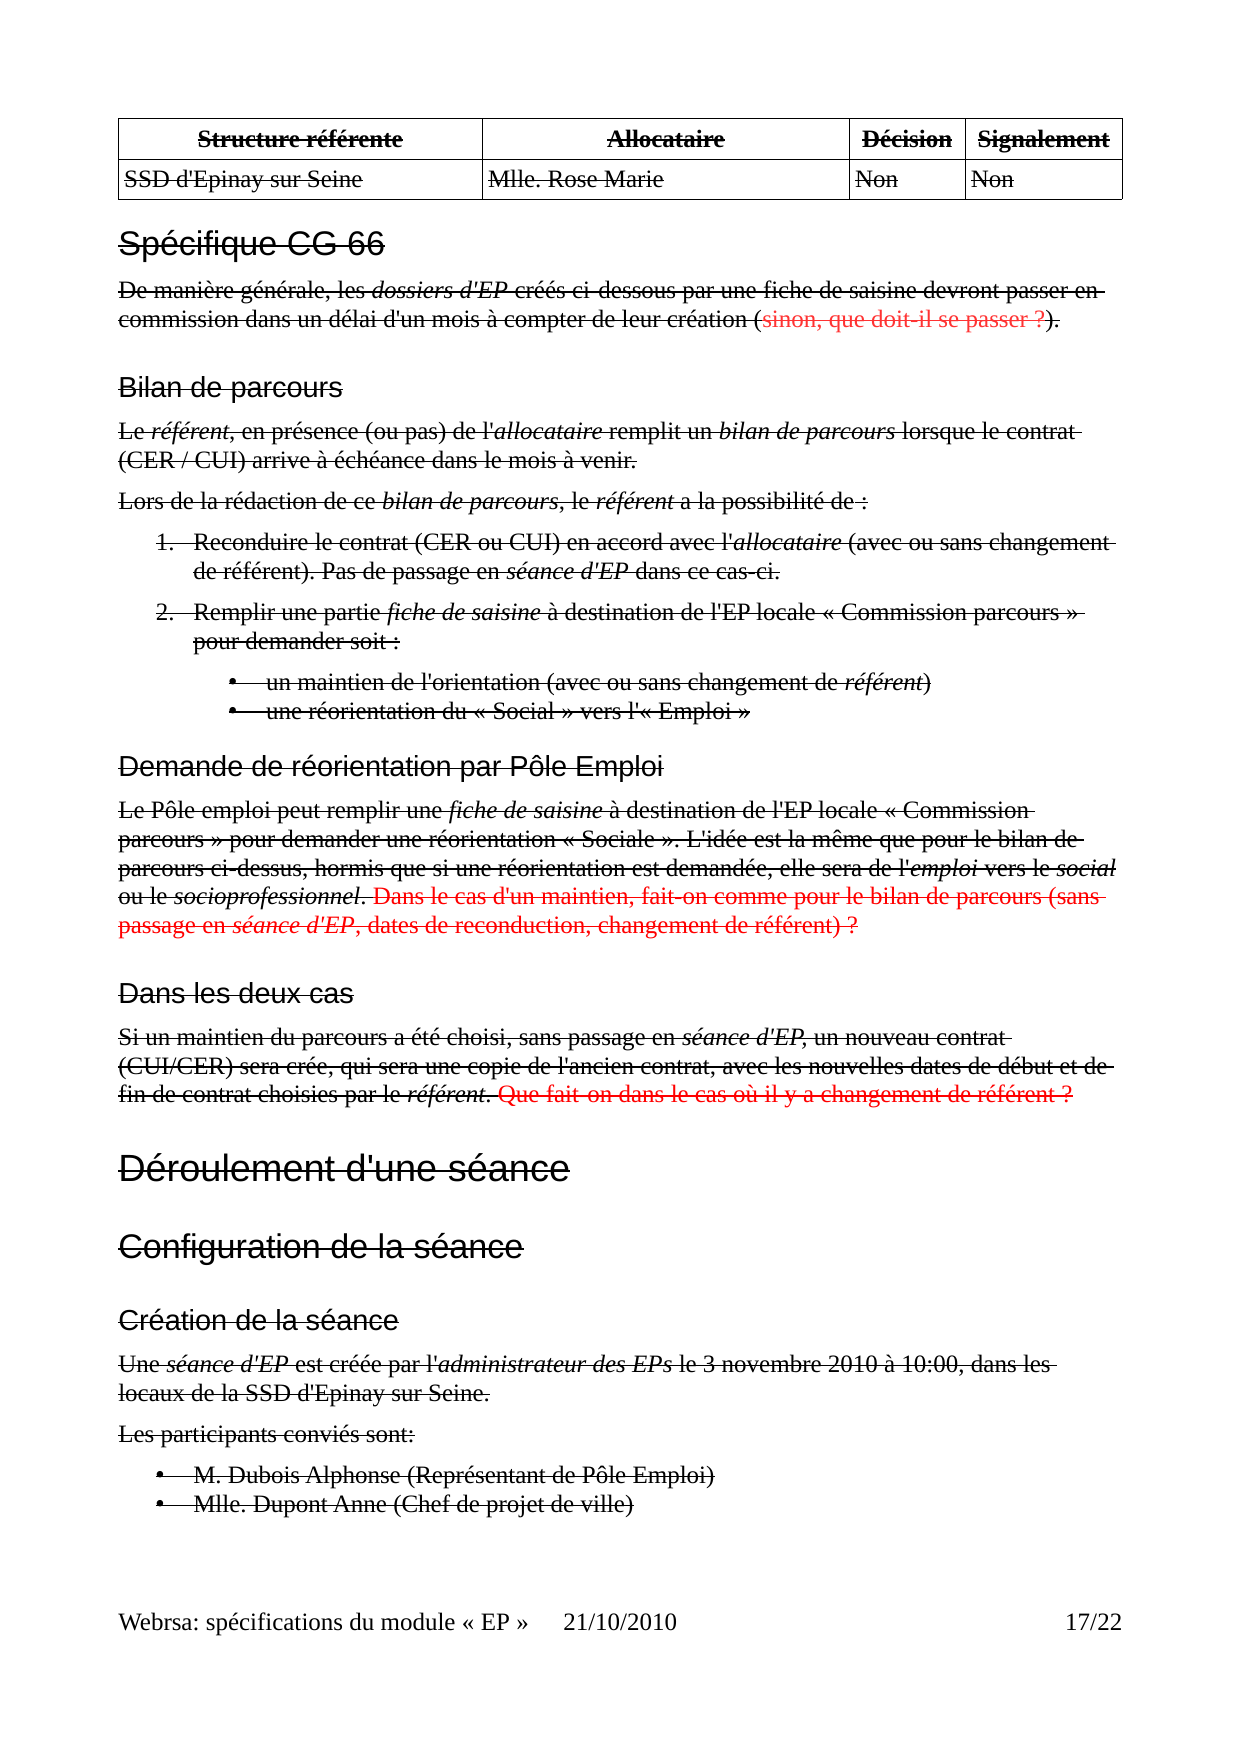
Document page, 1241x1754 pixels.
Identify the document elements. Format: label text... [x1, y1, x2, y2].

text Lors de la rédaction de ce bilan de parcours, le référent a la possibilité de : [118, 486, 1122, 515]
table_header Structure référente [119, 119, 482, 158]
table_cell Mlle. Rose Marie [483, 160, 849, 199]
list Mlle. Dupont Anne (Chef de projet de ville) [156, 1489, 1122, 1518]
table_header Allocataire [483, 119, 849, 158]
subtitle Déroulement d'une séance [118, 1146, 1122, 1189]
subtitle Création de la séance [118, 1303, 1122, 1337]
subtitle Bilan de parcours [118, 370, 1122, 404]
text De manière générale, les dossiers d'EP créés ci-dessous par une fiche de saisine devront passer en commission dans un délai d'un mois à compter de leur création (sinon, que doit-il se passer ?). [118, 276, 1122, 333]
subtitle Spécifique CG 66 [118, 224, 1122, 263]
table_cell Non [850, 160, 965, 199]
list Remplir une partie fiche de saisine à destination de l'EP locale « Commission parcours » pour demander soit : [156, 597, 1122, 654]
list M. Dubois Alphonse (Représentant de Pôle Emploi) [156, 1460, 1122, 1489]
list un maintien de l'orientation (avec ou sans changement de référent) [228, 667, 1122, 696]
table_header Signalement [966, 119, 1122, 158]
text Si un maintien du parcours a été choisi, sans passage en séance d'EP, un nouveau contrat (CUI/CER) sera crée, qui sera une copie de l'ancien contrat, avec les nouvelles dates de début et de fin de contrat choisies par le référent. Que fait-on dans le cas où il y a changement de référent ? [118, 1022, 1122, 1108]
subtitle Configuration de la séance [118, 1227, 1122, 1266]
subtitle Demande de réorientation par Pôle Emploi [118, 749, 1122, 783]
list une réorientation du « Social » vers l'« Emploi » [228, 696, 1122, 724]
table_cell SSD d'Epinay sur Seine [119, 160, 482, 199]
table_cell Non [966, 160, 1122, 199]
text Le référent, en présence (ou pas) de l'allocataire remplit un bilan de parcours lorsque le contrat (CER / CUI) arrive à échéance dans le mois à venir. [118, 416, 1122, 474]
table_header Décision [850, 119, 965, 158]
subtitle Dans les deux cas [118, 976, 1122, 1009]
text Une séance d'EP est créée par l'administrateur des EPs le 3 novembre 2010 à 10:00, dans les locaux de la SSD d'Epinay sur Seine. [118, 1349, 1122, 1407]
list Reconduire le contrat (CER ou CUI) en accord avec l'allocataire (avec ou sans changement de référent). Pas de passage en séance d'EP dans ce cas-ci. [156, 527, 1122, 585]
text Les participants conviés sont: [118, 1419, 1122, 1448]
text Le Pôle emploi peut remplir une fiche de saisine à destination de l'EP locale « Commission parcours » pour demander une réorientation « Sociale ». L'idée est la même que pour le bilan de parcours ci-dessus, hormis que si une réorientation est demandée, elle sera de l'emploi vers le social ou le socioprofessionnel. Dans le cas d'un maintien, fait-on comme pour le bilan de parcours (sans passage en séance d'EP, dates de reconduction, changement de référent) ? [118, 795, 1122, 939]
